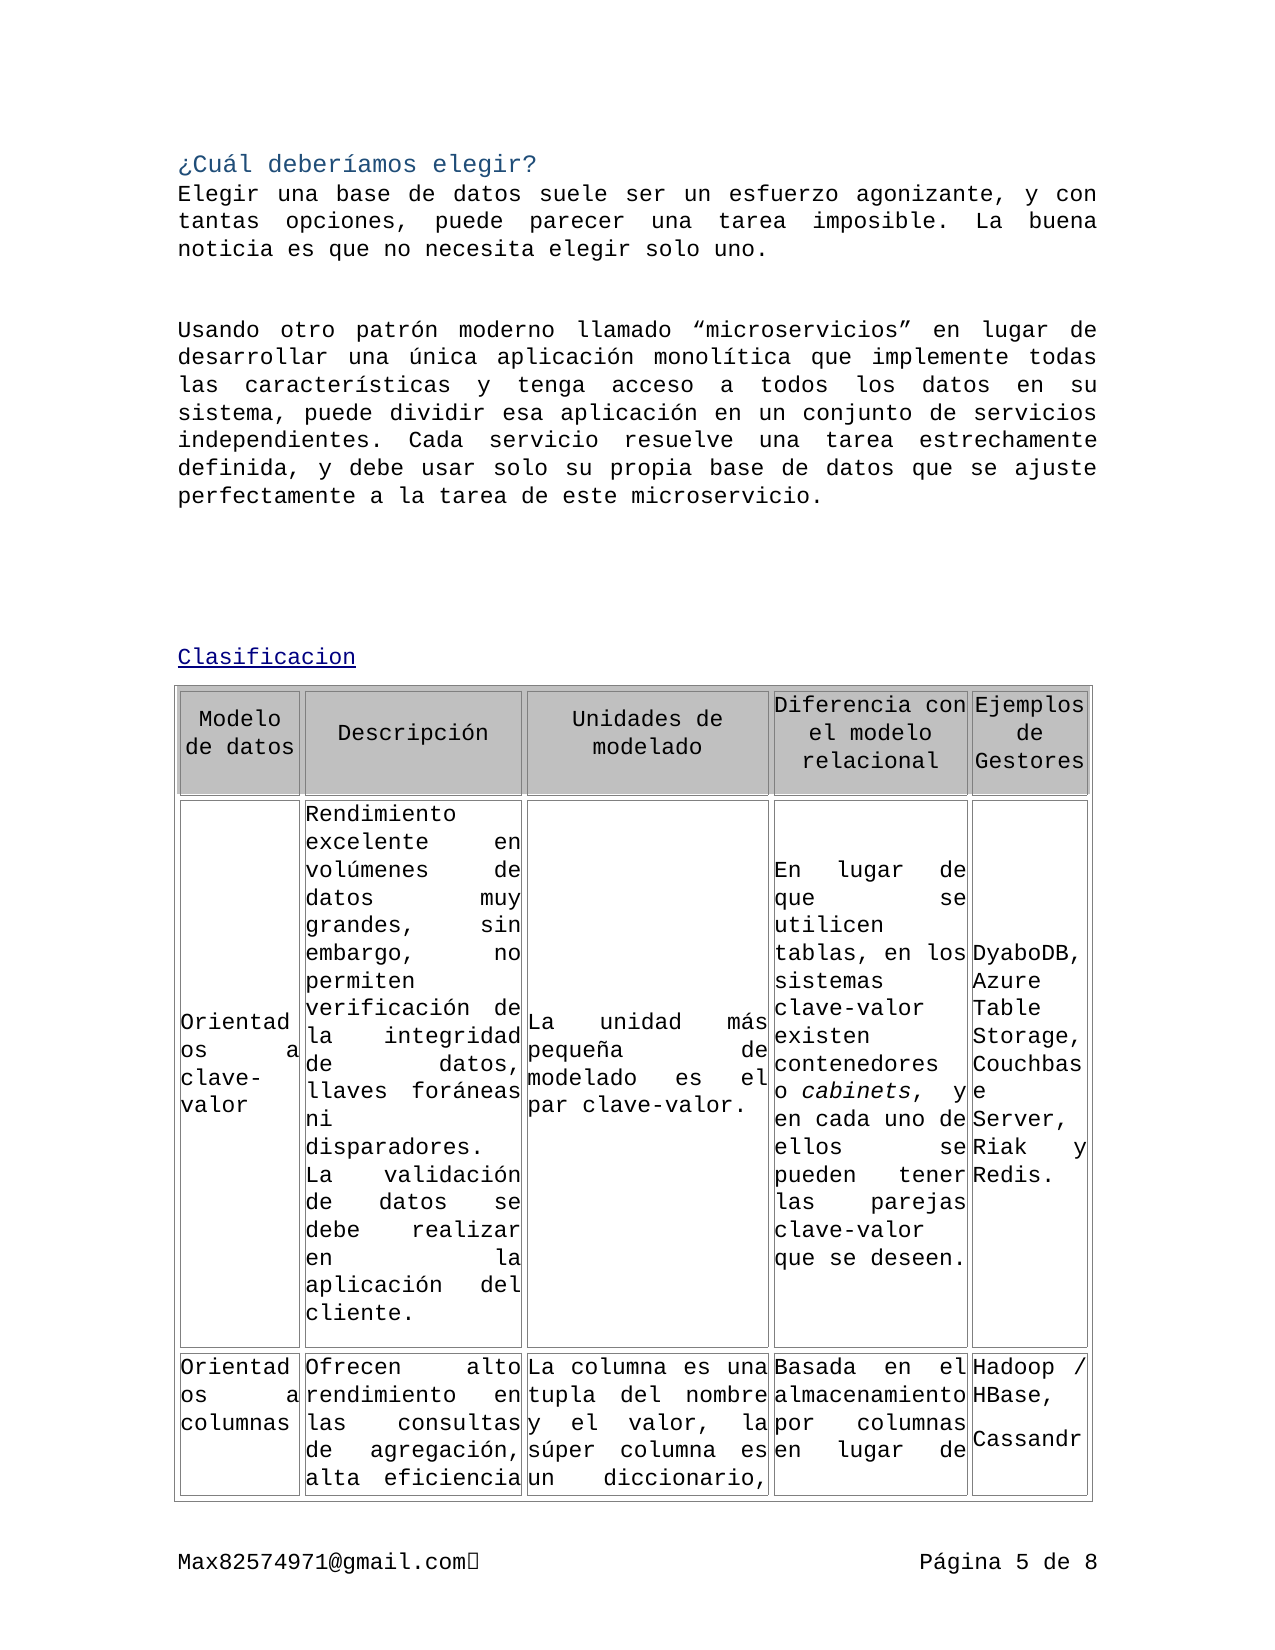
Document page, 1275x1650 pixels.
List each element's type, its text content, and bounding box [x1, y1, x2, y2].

table_header Descripción [302, 686, 524, 794]
table_cell La unidad más pequeña de modelado es el par clave-valor. [524, 795, 771, 1347]
text Clasificacion [177, 645, 1098, 671]
table_header Diferencia con el modelo relacional [771, 686, 969, 794]
table_cell La columna es una tupla del nombre y el valor, la súper columna es un diccionario, [524, 1347, 771, 1495]
table_cell Orientados a columnas [177, 1347, 302, 1495]
text Usando otro patrón moderno llamado “microservicios” en lugar de desarrollar una única aplicación monolítica que implemente todas las características y tenga acceso a todos los datos en su sistema, puede dividir esa aplicación en un conjunto de servicios independientes. Cada servicio resuelve una tarea estrechamente definida, y debe usar solo su propia base de datos que se ajuste perfectamente a la tarea de este microservicio. [177, 318, 1098, 510]
table_cell Basada en el almacenamiento por columnas en lugar de [771, 1347, 969, 1495]
table_cell Hadoop / HBase, Cassandr [969, 1347, 1090, 1495]
subtitle ¿Cuál deberíamos elegir? [177, 152, 1098, 180]
table_header Modelo de datos [177, 686, 302, 794]
table_cell DyaboDB, Azure Table Storage, Couchbase Server, Riak y Redis. [969, 795, 1090, 1347]
table_cell Orientados a clave-valor [177, 795, 302, 1347]
table_cell Rendimiento excelente en volúmenes de datos muy grandes, sin embargo, no permiten verificación de la integridad de datos, llaves foráneas ni disparadores. La validación de datos se debe realizar en la aplicación del cliente. [302, 795, 524, 1347]
table_cell Ofrecen alto rendimiento en las consultas de agregación, alta eficiencia [302, 1347, 524, 1495]
table_header Unidades de modelado [524, 686, 771, 794]
table_cell En lugar de que se utilicen tablas, en los sistemas clave-valor existen contenedores o cabinets, y en cada uno de ellos se pueden tener las parejas clave-valor que se deseen. [771, 795, 969, 1347]
table_header Ejemplos de Gestores [969, 686, 1090, 794]
text Elegir una base de datos suele ser un esfuerzo agonizante, y con tantas opciones, puede parecer una tarea imposible. La buena noticia es que no necesita elegir solo uno. [177, 182, 1098, 263]
